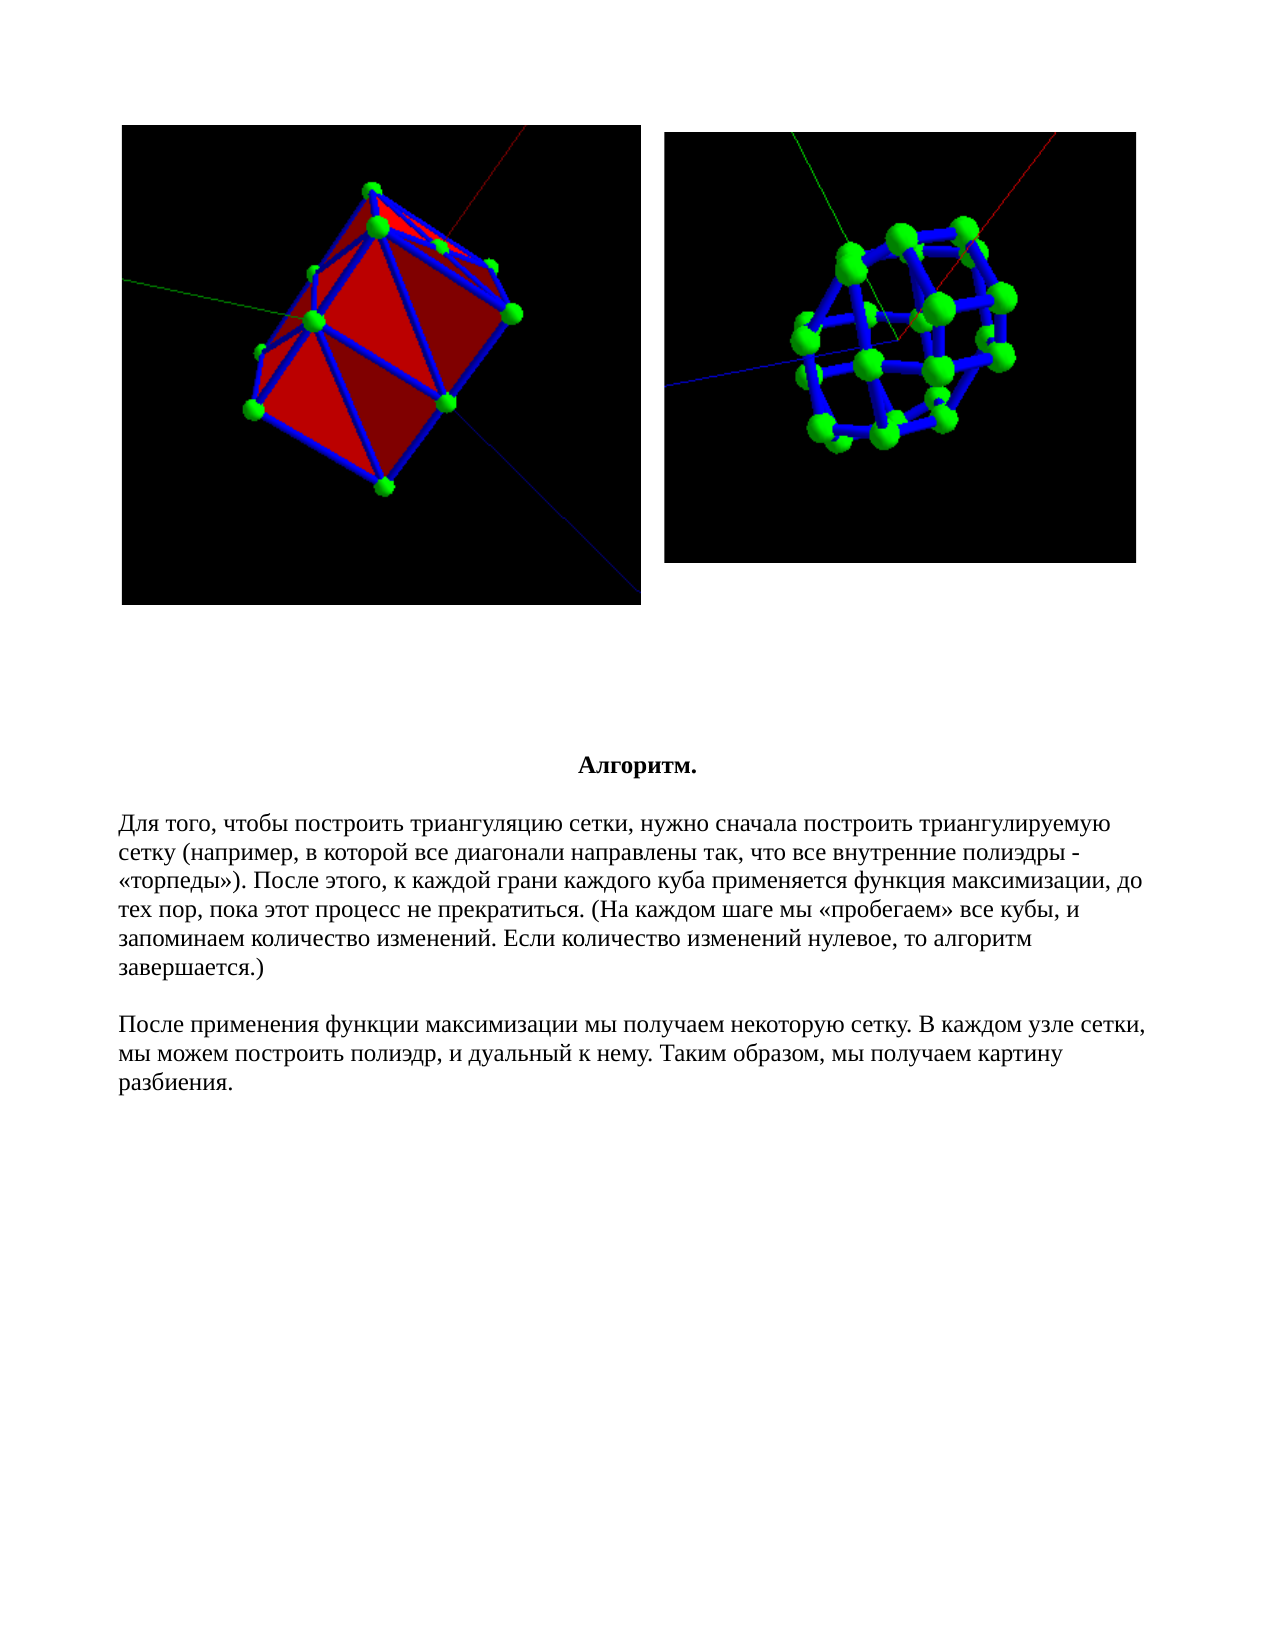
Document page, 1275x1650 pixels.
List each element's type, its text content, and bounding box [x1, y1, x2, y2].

text Для того, чтобы построить триангуляцию сетки, нужно сначала построить триангулируемую сетку (например, в которой все диагонали направлены так, что все внутренние полиэдры - «торпеды»). После этого, к каждой грани каждого куба применяется функция максимизации, до тех пор, пока этот процесс не прекратиться. (На каждом шаге мы «пробегаем» все кубы, и запоминаем количество изменений. Если количество изменений нулевое, то алгоритм завершается.) [118, 808, 1157, 981]
text Алгоритм. [118, 751, 1157, 779]
text После применения функции максимизации мы получаем некоторую сетку. В каждом узле сетки, мы можем построить полиэдр, и дуальный к нему. Таким образом, мы получаем картину разбиения. [118, 1009, 1157, 1096]
picture [121, 125, 641, 605]
picture [664, 132, 1137, 563]
